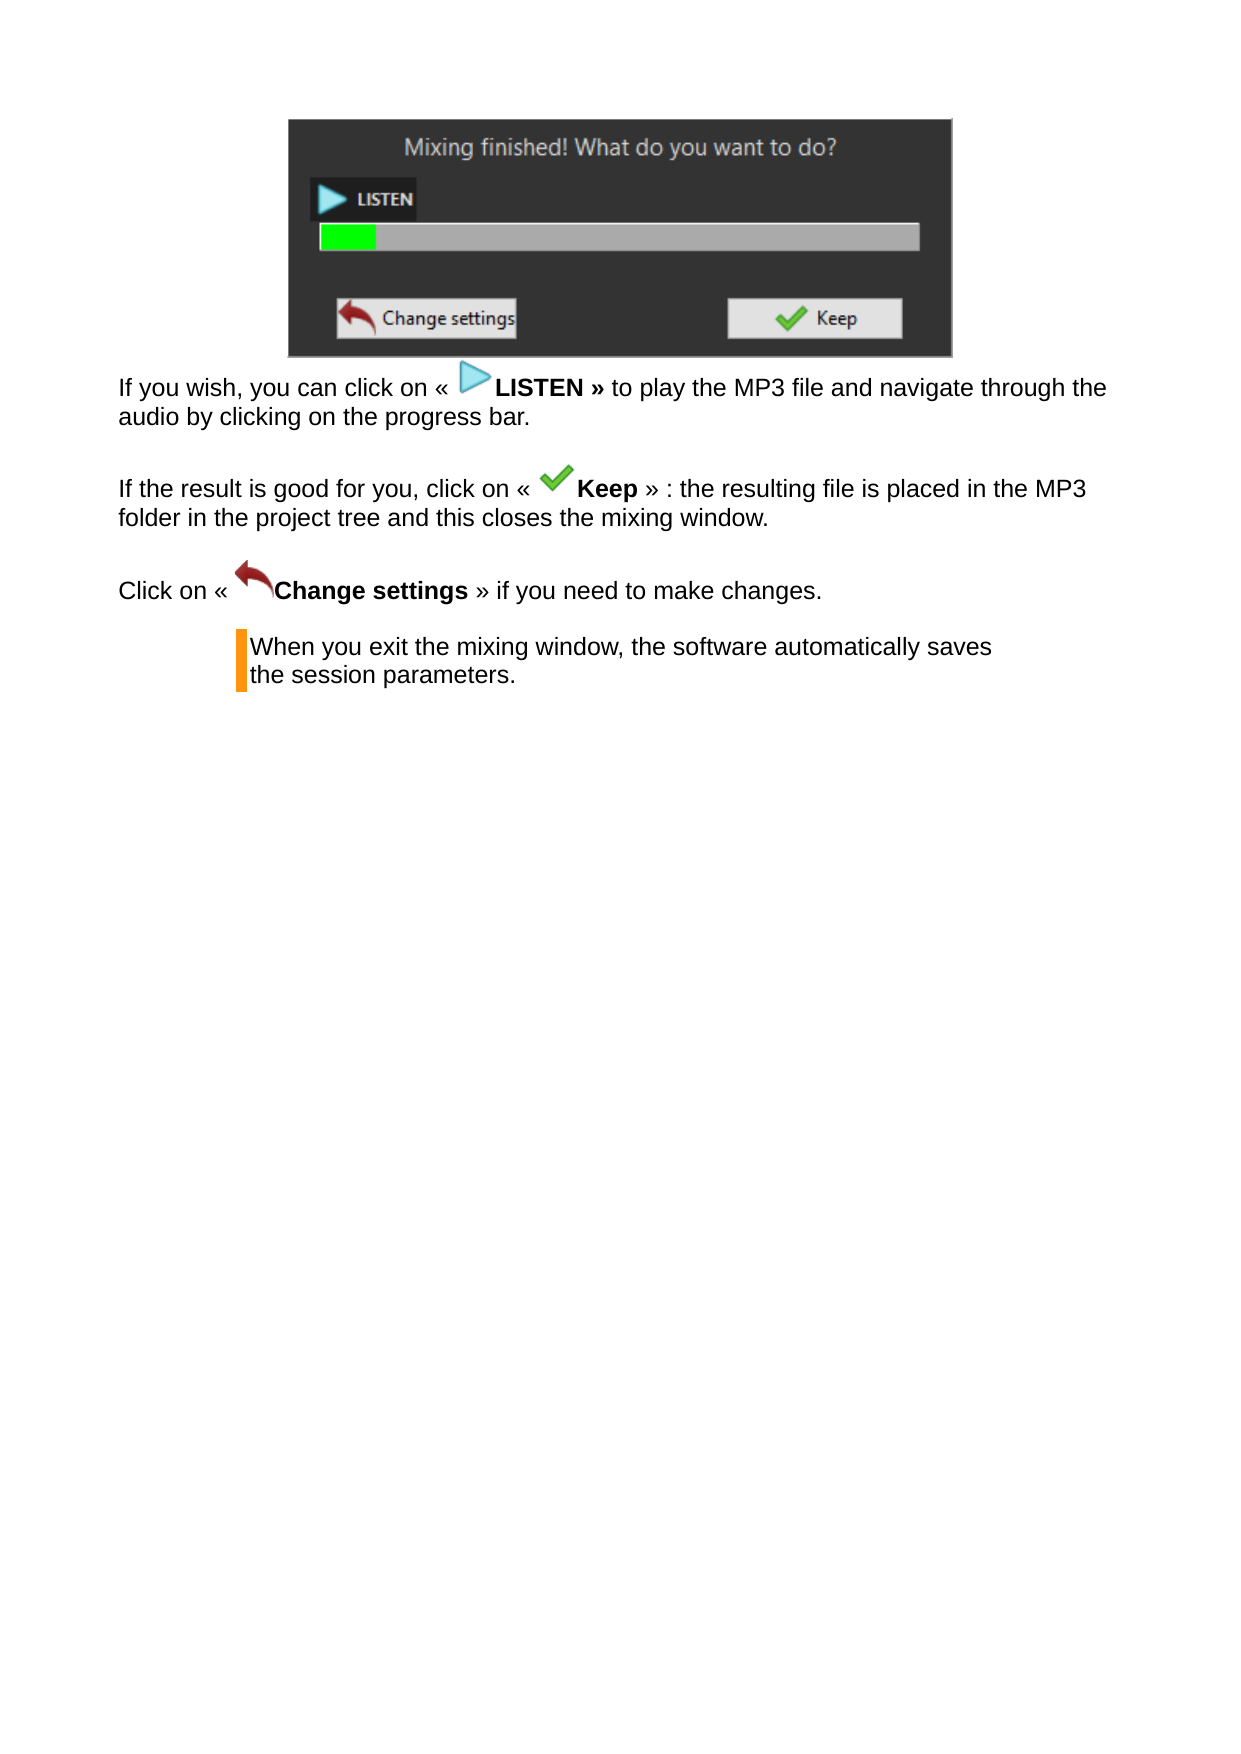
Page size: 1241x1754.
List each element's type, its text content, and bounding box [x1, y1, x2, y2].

picture [234, 560, 274, 600]
text If you wish, you can click on « LISTEN » to play the MP3 file and navigate through the audio by clicking on the progress bar. [118, 118, 1122, 430]
text If the result is good for you, click on « Keep » : the resulting file is placed in the MP3 folder in the project tree and this closes the mixing window. [118, 459, 1122, 532]
picture [537, 458, 577, 498]
text Click on « Change settings » if you need to make changes. [118, 561, 1122, 605]
picture [287, 118, 953, 397]
text When you exit the mixing window, the software automatically saves the session parameters. [247, 629, 1004, 692]
